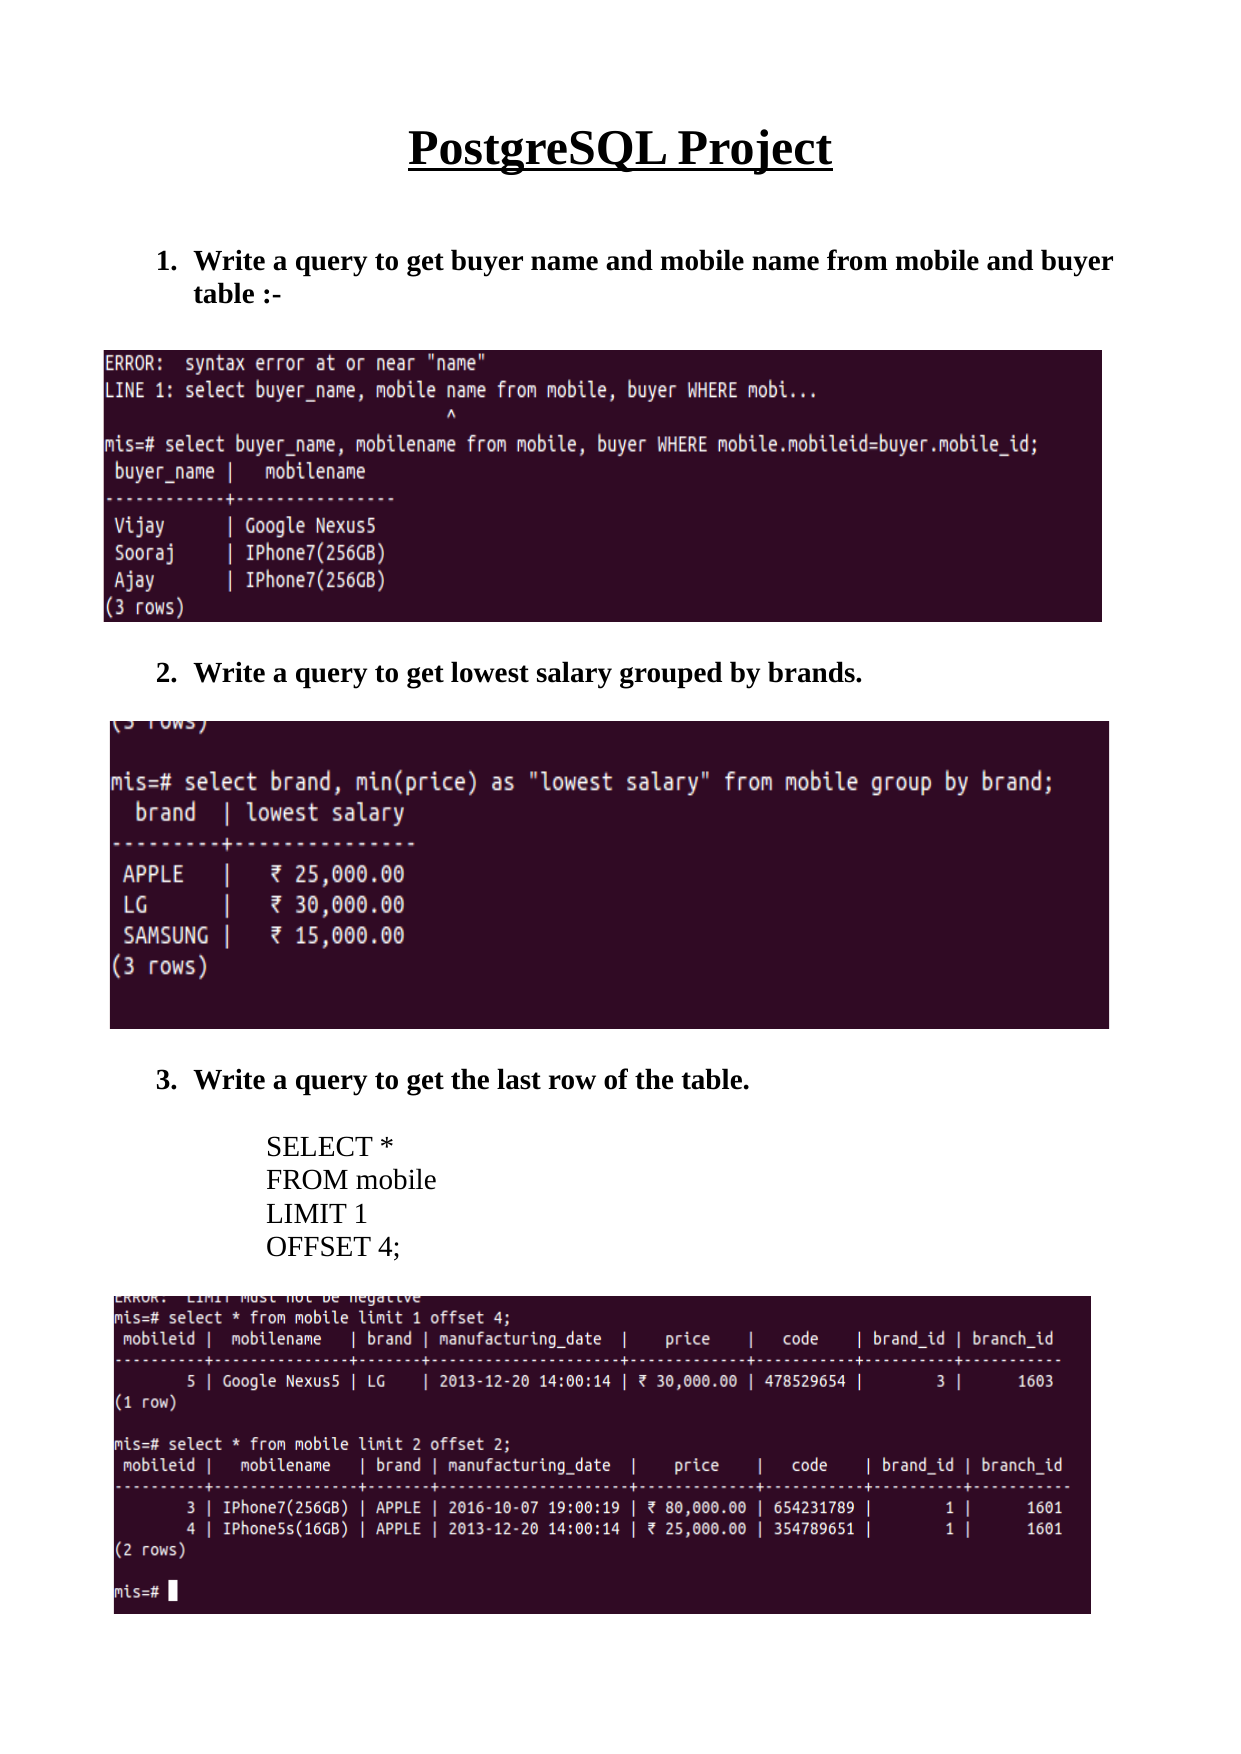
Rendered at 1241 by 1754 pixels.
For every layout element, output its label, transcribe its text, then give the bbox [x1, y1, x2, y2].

text SELECT * [118, 1129, 1122, 1162]
text OFFSET 4; [118, 1229, 1122, 1263]
list Write a query to get buyer name and mobile name from mobile and buyer table :- [156, 243, 1122, 310]
text LIMIT 1 [118, 1196, 1122, 1229]
text PostgreSQL Project [118, 118, 1122, 176]
list Write a query to get the last row of the table. [156, 1062, 1122, 1095]
text FROM mobile [118, 1162, 1122, 1196]
picture [103, 350, 439, 622]
list Write a query to get lowest salary grouped by brands. [156, 655, 1122, 689]
